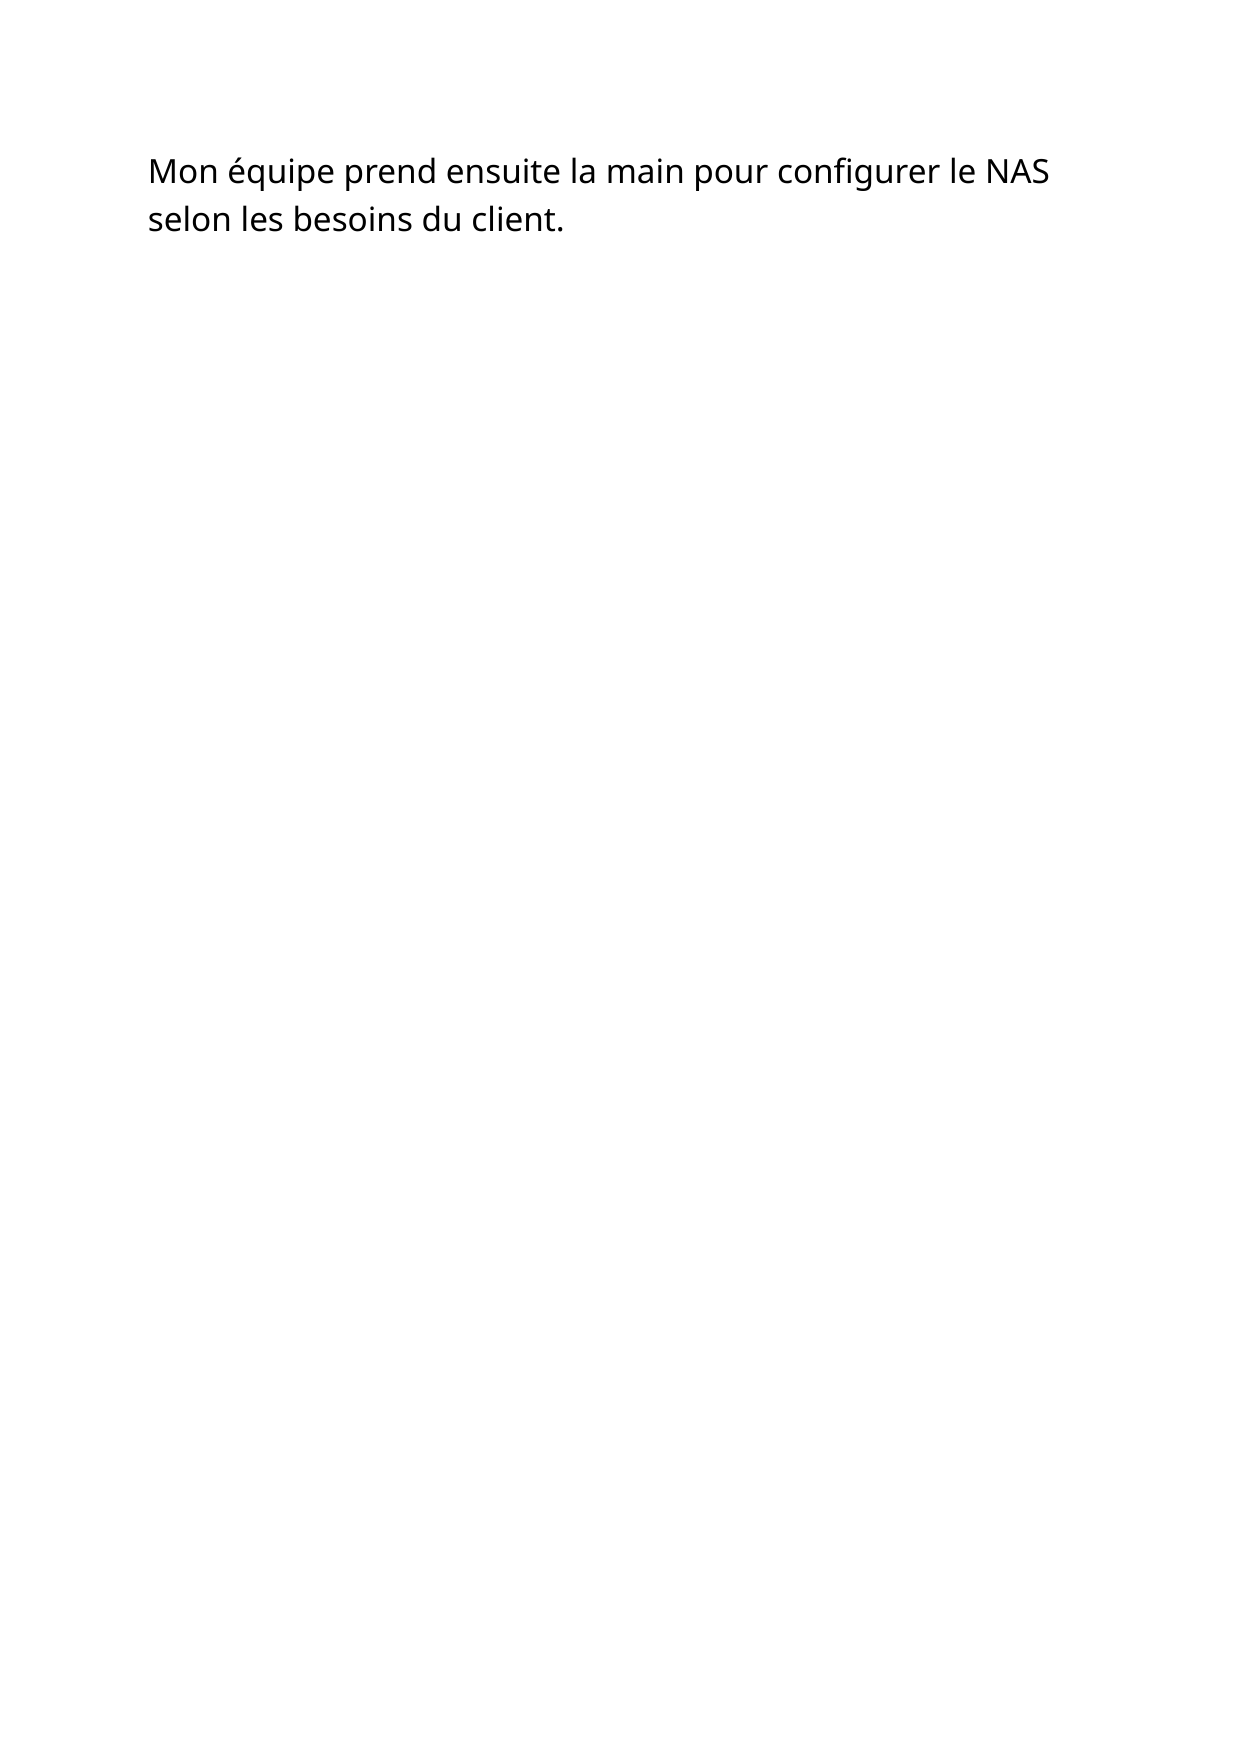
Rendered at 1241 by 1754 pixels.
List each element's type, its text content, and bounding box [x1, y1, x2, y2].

text Mon équipe prend ensuite la main pour configurer le NAS selon les besoins du client. [148, 148, 1093, 241]
